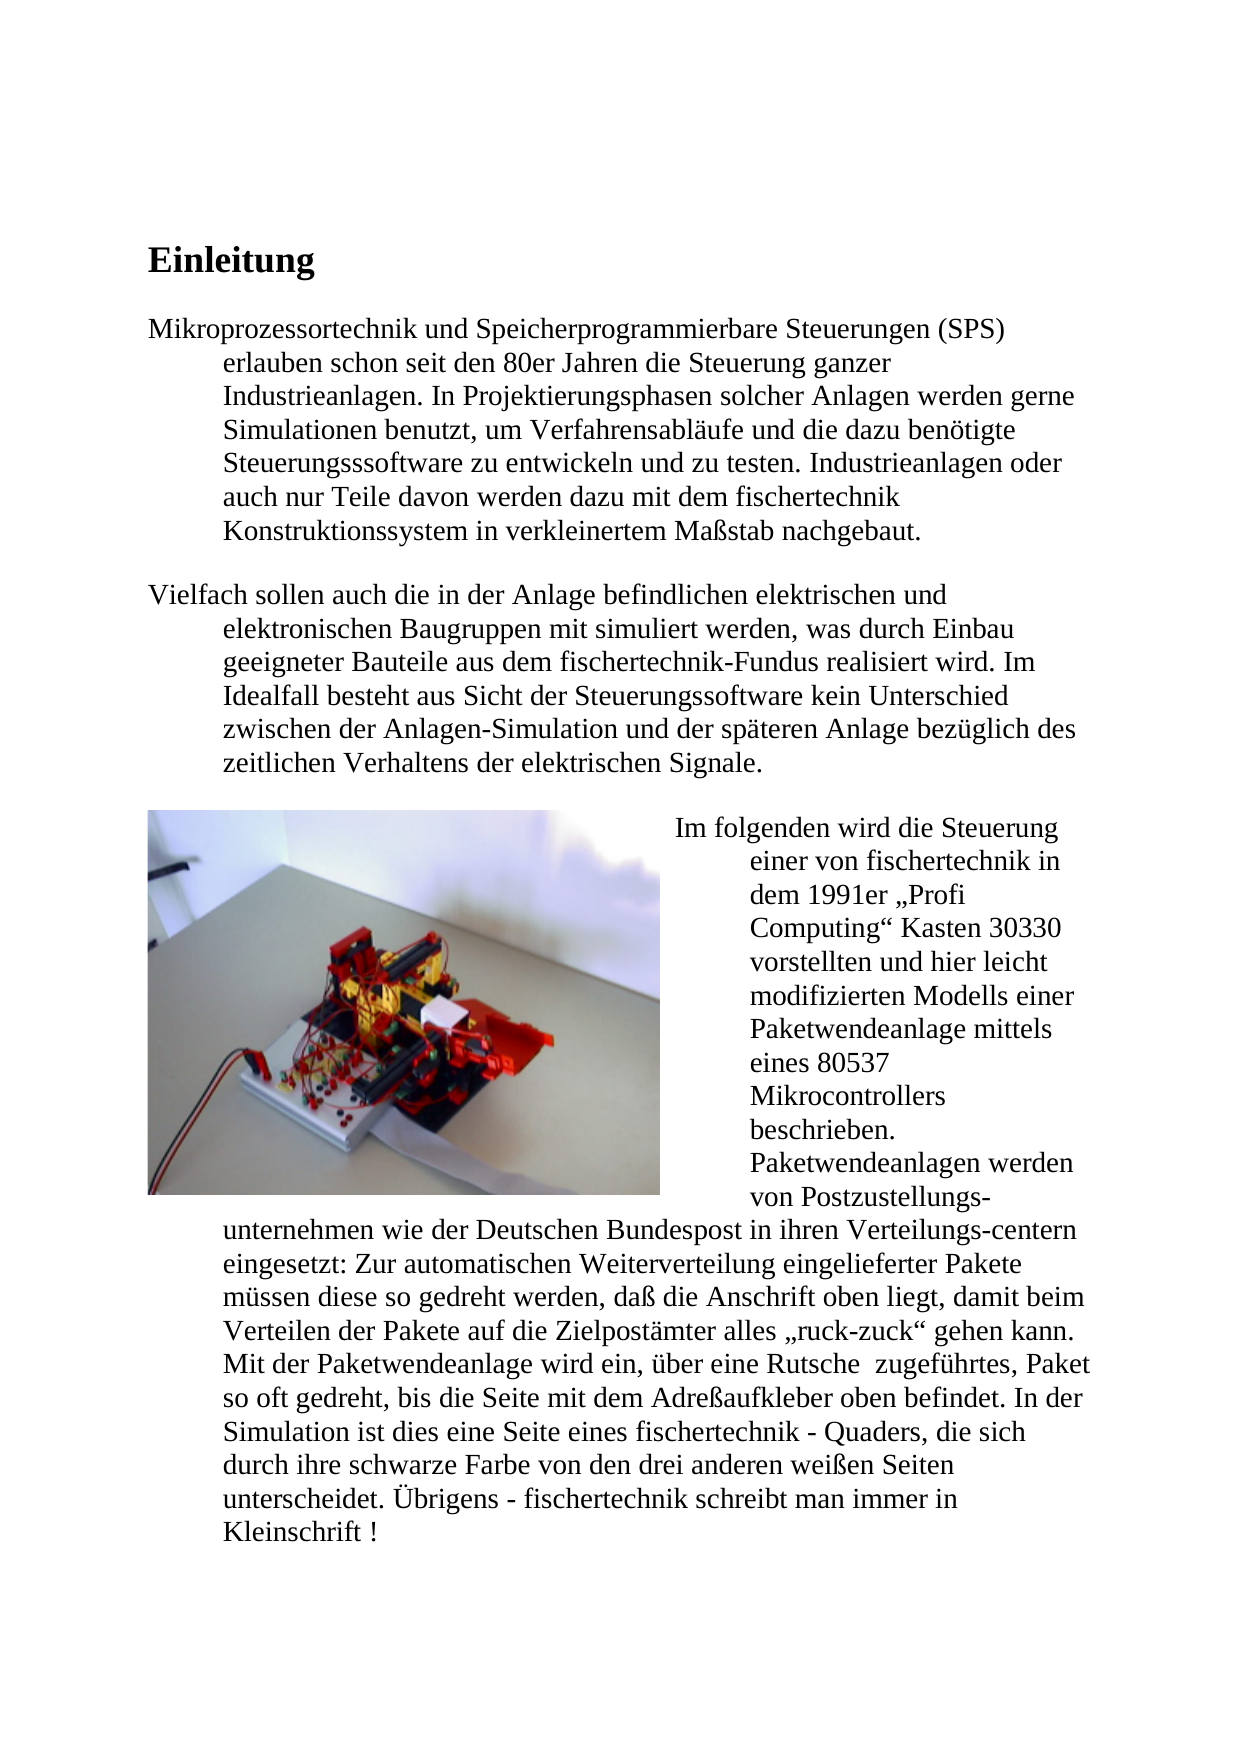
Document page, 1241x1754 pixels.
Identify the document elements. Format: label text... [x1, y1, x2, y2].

subtitle Vielfach sollen auch die in der Anlage befindlichen elektrischen und elektronischen Baugruppen mit simuliert werden, was durch Einbau geeigneter Bauteile aus dem fischertechnik-Fundus realisiert wird. Im Idealfall besteht aus Sicht der Steuerungssoftware kein Unterschied zwischen der Anlagen-Simulation und der späteren Anlage bezüglich des zeitlichen Verhaltens der elektrischen Signale. [148, 578, 1093, 779]
subtitle Mikroprozessortechnik und Speicherprogrammierbare Steuerungen (SPS) erlauben schon seit den 80er Jahren die Steuerung ganzer Industrieanlagen. In Projektierungsphasen solcher Anlagen werden gerne Simulationen benutzt, um Verfahrensabläufe und die dazu benötigte Steuerungsssoftware zu entwickeln und zu testen. Industrieanlagen oder auch nur Teile davon werden dazu mit dem fischertechnik Konstruktionssystem in verkleinertem Maßstab nachgebaut. [148, 312, 1093, 546]
subtitle Im folgenden wird die Steuerung einer von fischertechnik in dem 1991er „Profi Computing“ Kasten 30330 vorstellten und hier leicht modifizierten Modells einer Paketwendeanlage mittels eines 80537 Mikrocontrollers beschrieben. Paketwendeanlagen werden von Postzustellungs-unternehmen wie der Deutschen Bundespost in ihren Verteilungs-centern eingesetzt: Zur automatischen Weiterverteilung eingelieferter Pakete müssen diese so gedreht werden, daß die Anschrift oben liegt, damit beim Verteilen der Pakete auf die Zielpostämter alles „ruck-zuck“ gehen kann. Mit der Paketwendeanlage wird ein, über eine Rutsche zugeführtes, Paket so oft gedreht, bis die Seite mit dem Adreßaufkleber oben befindet. In der Simulation ist dies eine Seite eines fischertechnik - Quaders, die sich durch ihre schwarze Farbe von den drei anderen weißen Seiten unterscheidet. Übrigens - fischertechnik schreibt man immer in Kleinschrift ! [148, 810, 1093, 1548]
subtitle Einleitung [148, 237, 1093, 280]
